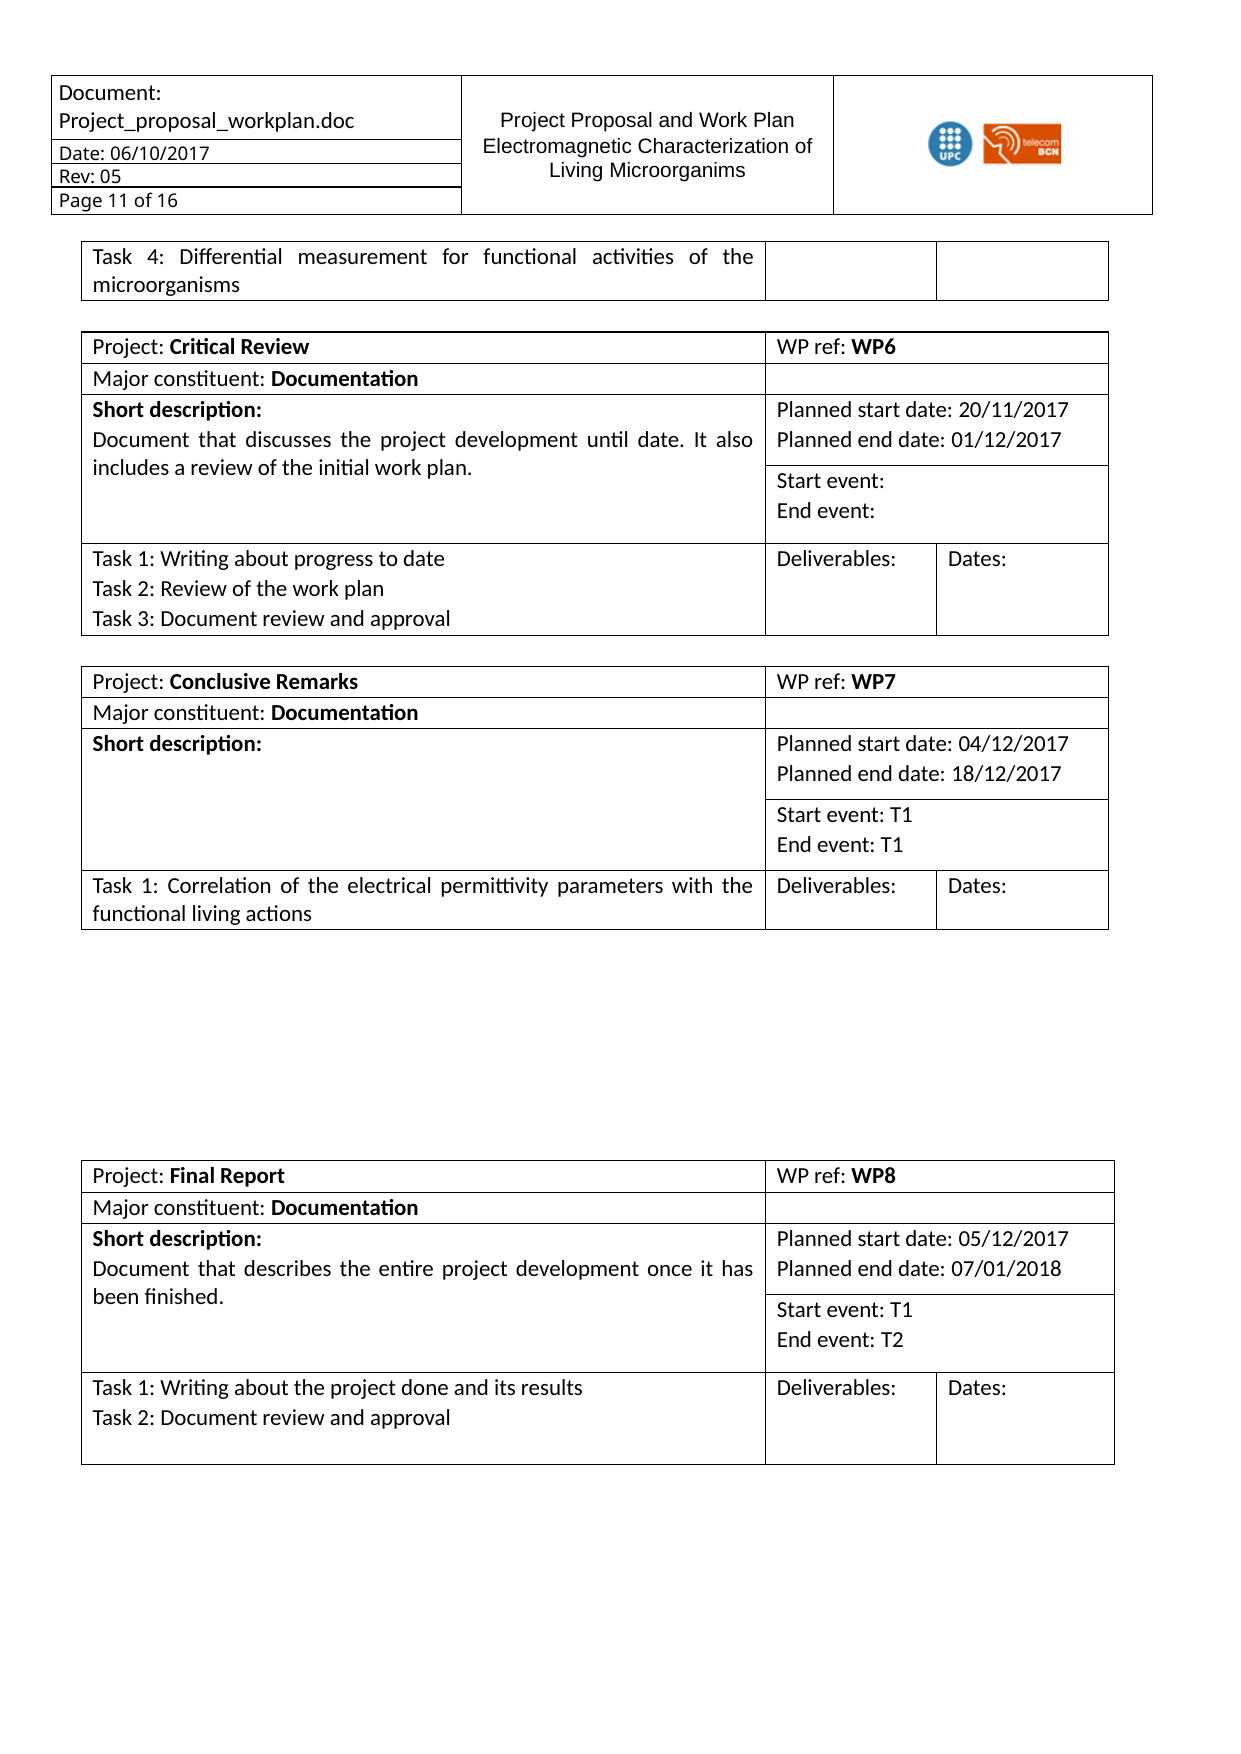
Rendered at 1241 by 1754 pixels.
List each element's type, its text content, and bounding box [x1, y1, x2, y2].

table_cell Dates: [937, 544, 1108, 634]
table_header WP ref: WP8 [766, 1161, 1114, 1192]
table_cell Planned start date: 04/12/2017 Planned end date: 18/12/2017 [766, 729, 1108, 799]
table_cell Deliverables: [766, 1373, 936, 1463]
table_cell Short description: [82, 729, 765, 870]
table_cell Dates: [937, 871, 1108, 929]
table_cell Dates: [937, 1373, 1114, 1463]
table_cell Start event: End event: [766, 466, 1108, 543]
table_cell Major constituent: Documentation [82, 364, 765, 394]
table_cell Task 1: Correlation of the electrical permittivity parameters with the functional living actions [82, 871, 765, 929]
table_cell [937, 242, 1108, 300]
table_cell Major constituent: Documentation [82, 698, 765, 728]
picture [925, 120, 1061, 168]
table_cell Start event: T1 End event: T2 [766, 1295, 1114, 1372]
table_cell [766, 1193, 1114, 1223]
table_cell Task 1: Writing about progress to date Task 2: Review of the work plan Task 3: Document review and approval [82, 544, 765, 634]
table_header Project: Critical Review [82, 333, 765, 363]
table_cell Start event: T1 End event: T1 [766, 800, 1108, 870]
table_cell Deliverables: [766, 871, 936, 929]
table_header WP ref: WP7 [766, 667, 1108, 697]
table_cell Task 1: Writing about the project done and its results Task 2: Document review and approval [82, 1373, 765, 1463]
table_cell Task 4: Differential measurement for functional activities of the microorganisms [82, 242, 765, 300]
table_header Project: Conclusive Remarks [82, 667, 765, 697]
table_cell [766, 698, 1108, 728]
table_cell Planned start date: 05/12/2017 Planned end date: 07/01/2018 [766, 1224, 1114, 1294]
table_cell Major constituent: Documentation [82, 1193, 765, 1223]
table_cell [766, 242, 936, 300]
table_cell Short description: Document that describes the entire project development once it has been finished. [82, 1224, 765, 1372]
table_cell Planned start date: 20/11/2017 Planned end date: 01/12/2017 [766, 395, 1108, 465]
table_cell [766, 364, 1108, 394]
table_cell Short description: Document that discusses the project development until date. It also includes a review of the initial work plan. [82, 395, 765, 543]
table_header WP ref: WP6 [766, 333, 1108, 363]
table_cell Deliverables: [766, 544, 936, 634]
table_header Project: Final Report [82, 1161, 765, 1192]
